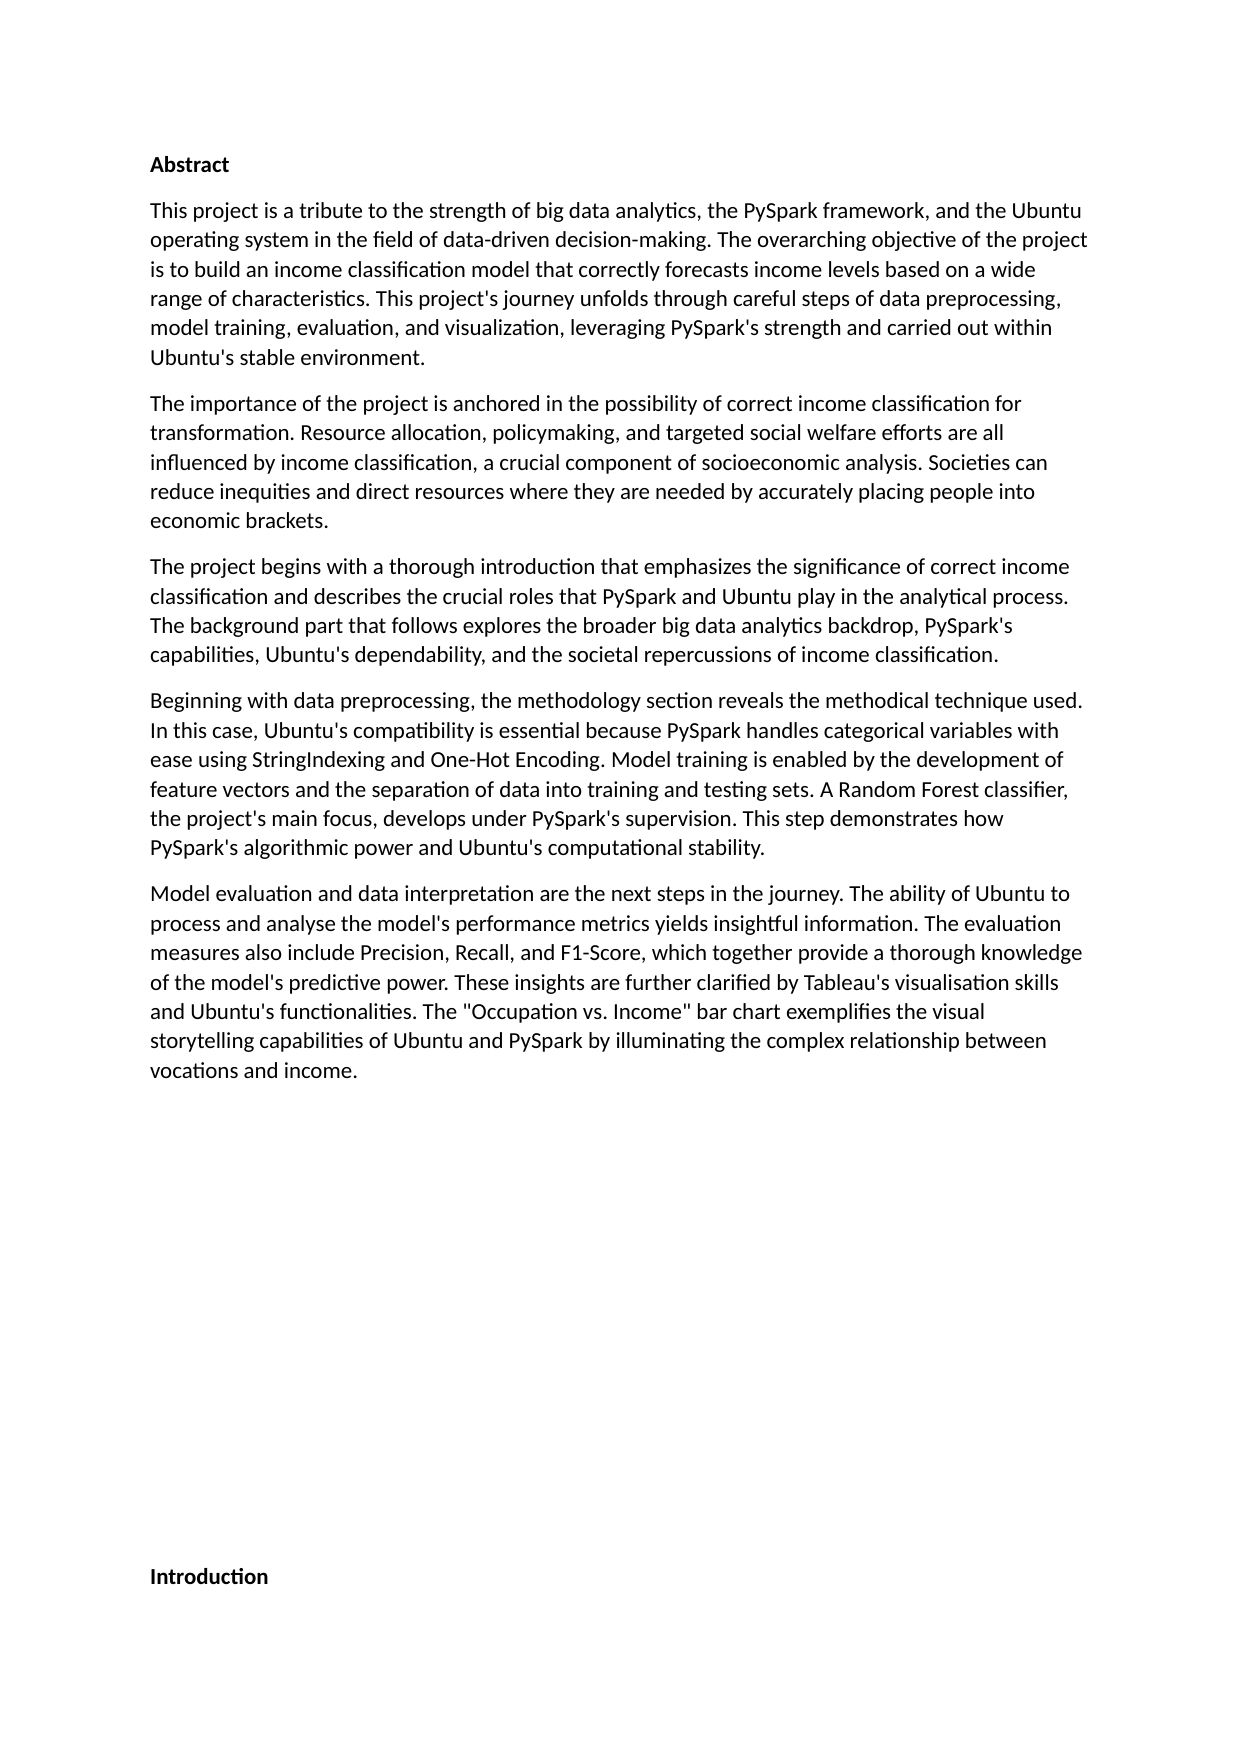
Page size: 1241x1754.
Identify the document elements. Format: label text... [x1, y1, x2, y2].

text This project is a tribute to the strength of big data analytics, the PySpark framework, and the Ubuntu operating system in the field of data-driven decision-making. The overarching objective of the project is to build an income classification model that correctly forecasts income levels based on a wide range of characteristics. This project's journey unfolds through careful steps of data preprocessing, model training, evaluation, and visualization, leveraging PySpark's strength and carried out within Ubuntu's stable environment. [150, 196, 1090, 371]
text The importance of the project is anchored in the possibility of correct income classification for transformation. Resource allocation, policymaking, and targeted social welfare efforts are all influenced by income classification, a crucial component of socioeconomic analysis. Societies can reduce inequities and direct resources where they are needed by accurately placing people into economic brackets. [150, 389, 1090, 534]
text The project begins with a thorough introduction that emphasizes the significance of correct income classification and describes the crucial roles that PySpark and Ubuntu play in the analytical process. The background part that follows explores the broader big data analytics backdrop, PySpark's capabilities, Ubuntu's dependability, and the societal repercussions of income classification. [150, 552, 1090, 669]
text Model evaluation and data interpretation are the next steps in the journey. The ability of Ubuntu to process and analyse the model's performance metrics yields insightful information. The evaluation measures also include Precision, Recall, and F1-Score, which together provide a thorough knowledge of the model's predictive power. These insights are further clarified by Tableau's visualisation skills and Ubuntu's functionalities. The "Occupation vs. Income" bar chart exemplifies the visual storytelling capabilities of Ubuntu and PySpark by illuminating the complex relationship between vocations and income. [150, 879, 1090, 1084]
text Introduction [150, 1562, 1090, 1590]
text Beginning with data preprocessing, the methodology section reveals the methodical technique used. In this case, Ubuntu's compatibility is essential because PySpark handles categorical variables with ease using StringIndexing and One-Hot Encoding. Model training is enabled by the development of feature vectors and the separation of data into training and testing sets. A Random Forest classifier, the project's main focus, develops under PySpark's supervision. This step demonstrates how PySpark's algorithmic power and Ubuntu's computational stability. [150, 687, 1090, 862]
text Abstract [150, 150, 1090, 178]
